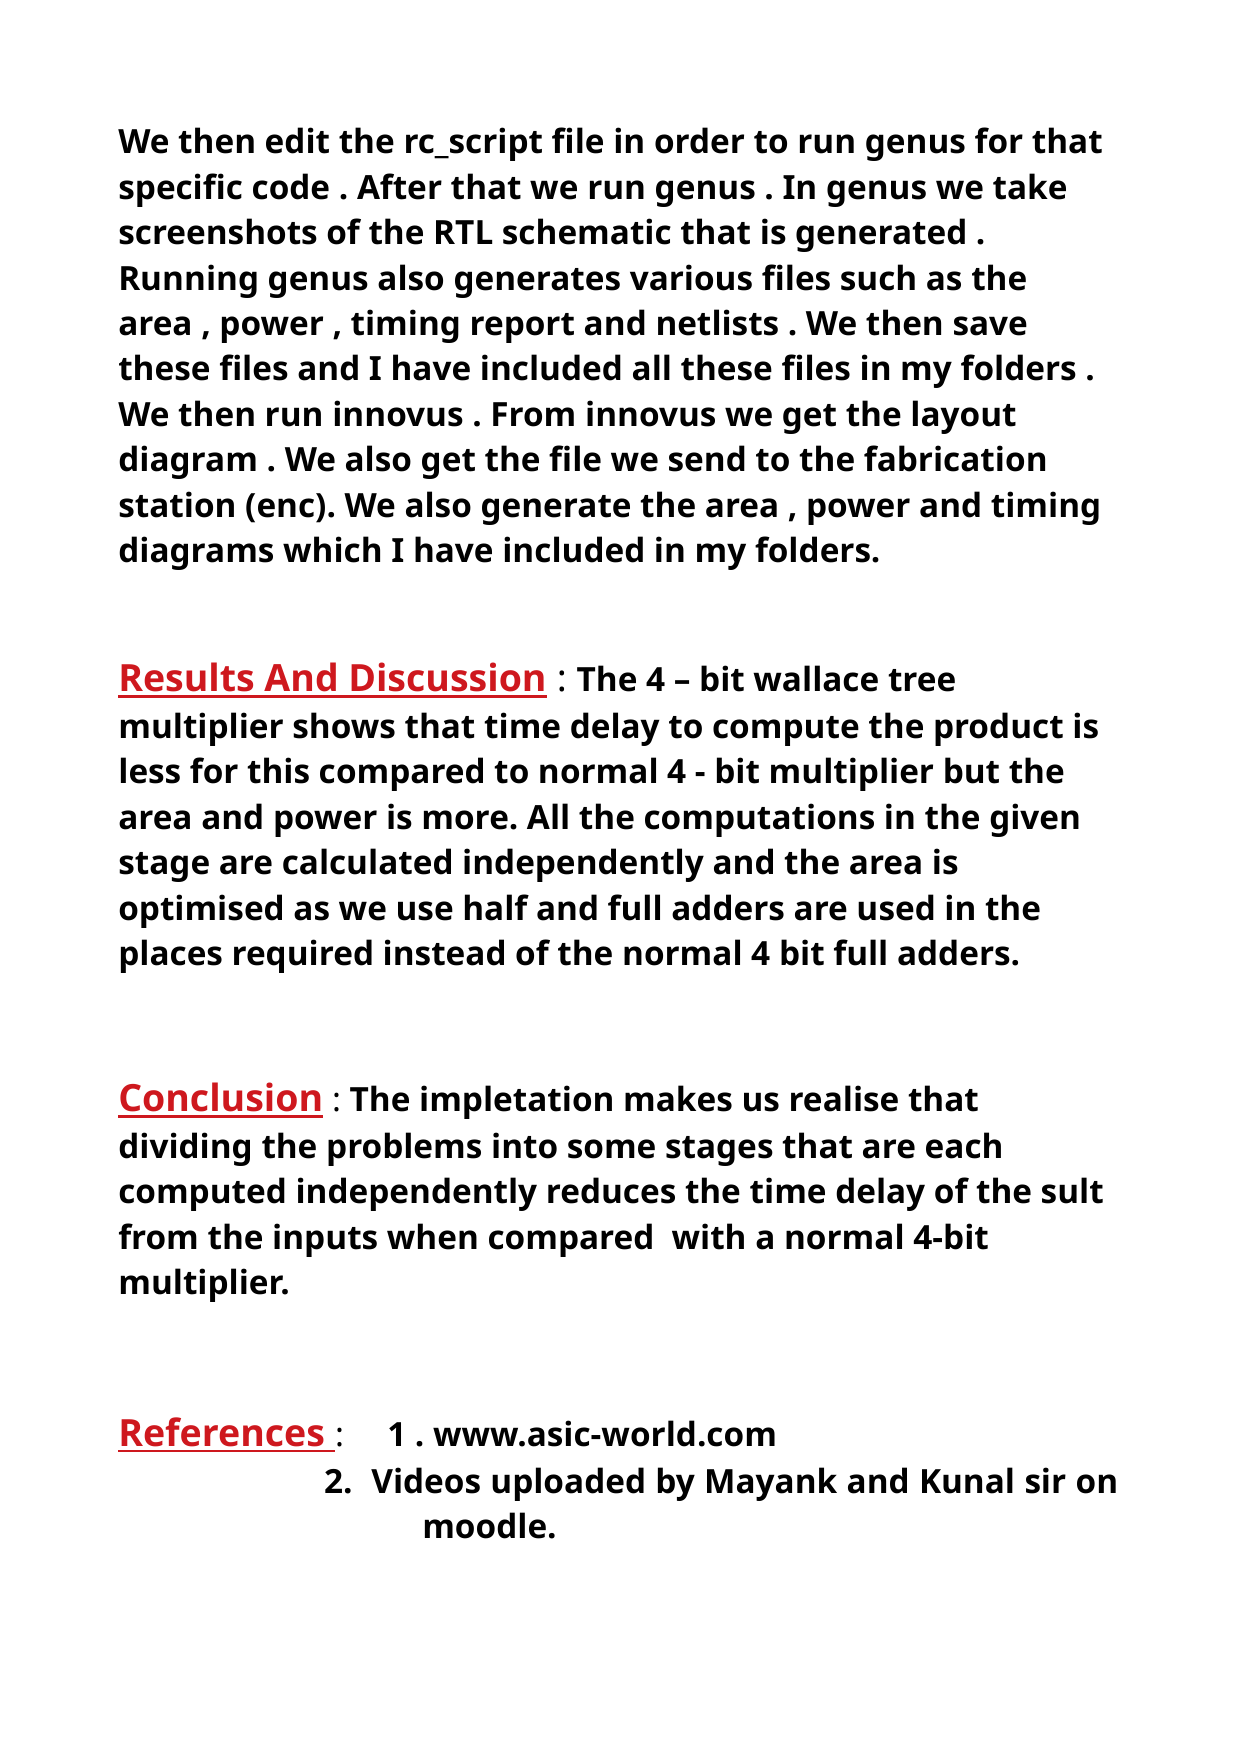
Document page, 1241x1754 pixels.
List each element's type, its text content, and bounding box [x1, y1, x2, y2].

text Conclusion : The impletation makes us realise that dividing the problems into some stages that are each computed independently reduces the time delay of the sult from the inputs when compared with a normal 4-bit multiplier. [118, 1072, 1122, 1304]
text Results And Discussion : The 4 – bit wallace tree multiplier shows that time delay to compute the product is less for this compared to normal 4 - bit multiplier but the area and power is more. All the computations in the given stage are calculated independently and the area is optimised as we use half and full adders are used in the places required instead of the normal 4 bit full adders. [118, 652, 1122, 975]
text 2. Videos uploaded by Mayank and Kunal sir on moodle. [118, 1457, 1122, 1548]
text We then run innovus . From innovus we get the layout diagram . We also get the file we send to the fabrication station (enc). We also generate the area , power and timing diagrams which I have included in my folders. [118, 391, 1122, 572]
text We then edit the rc_script file in order to run genus for that specific code . After that we run genus . In genus we take screenshots of the RTL schematic that is generated . Running genus also generates various files such as the area , power , timing report and netlists . We then save these files and I have included all these files in my folders . [118, 118, 1122, 391]
text References : 1 . www.asic-world.com [118, 1406, 1122, 1457]
